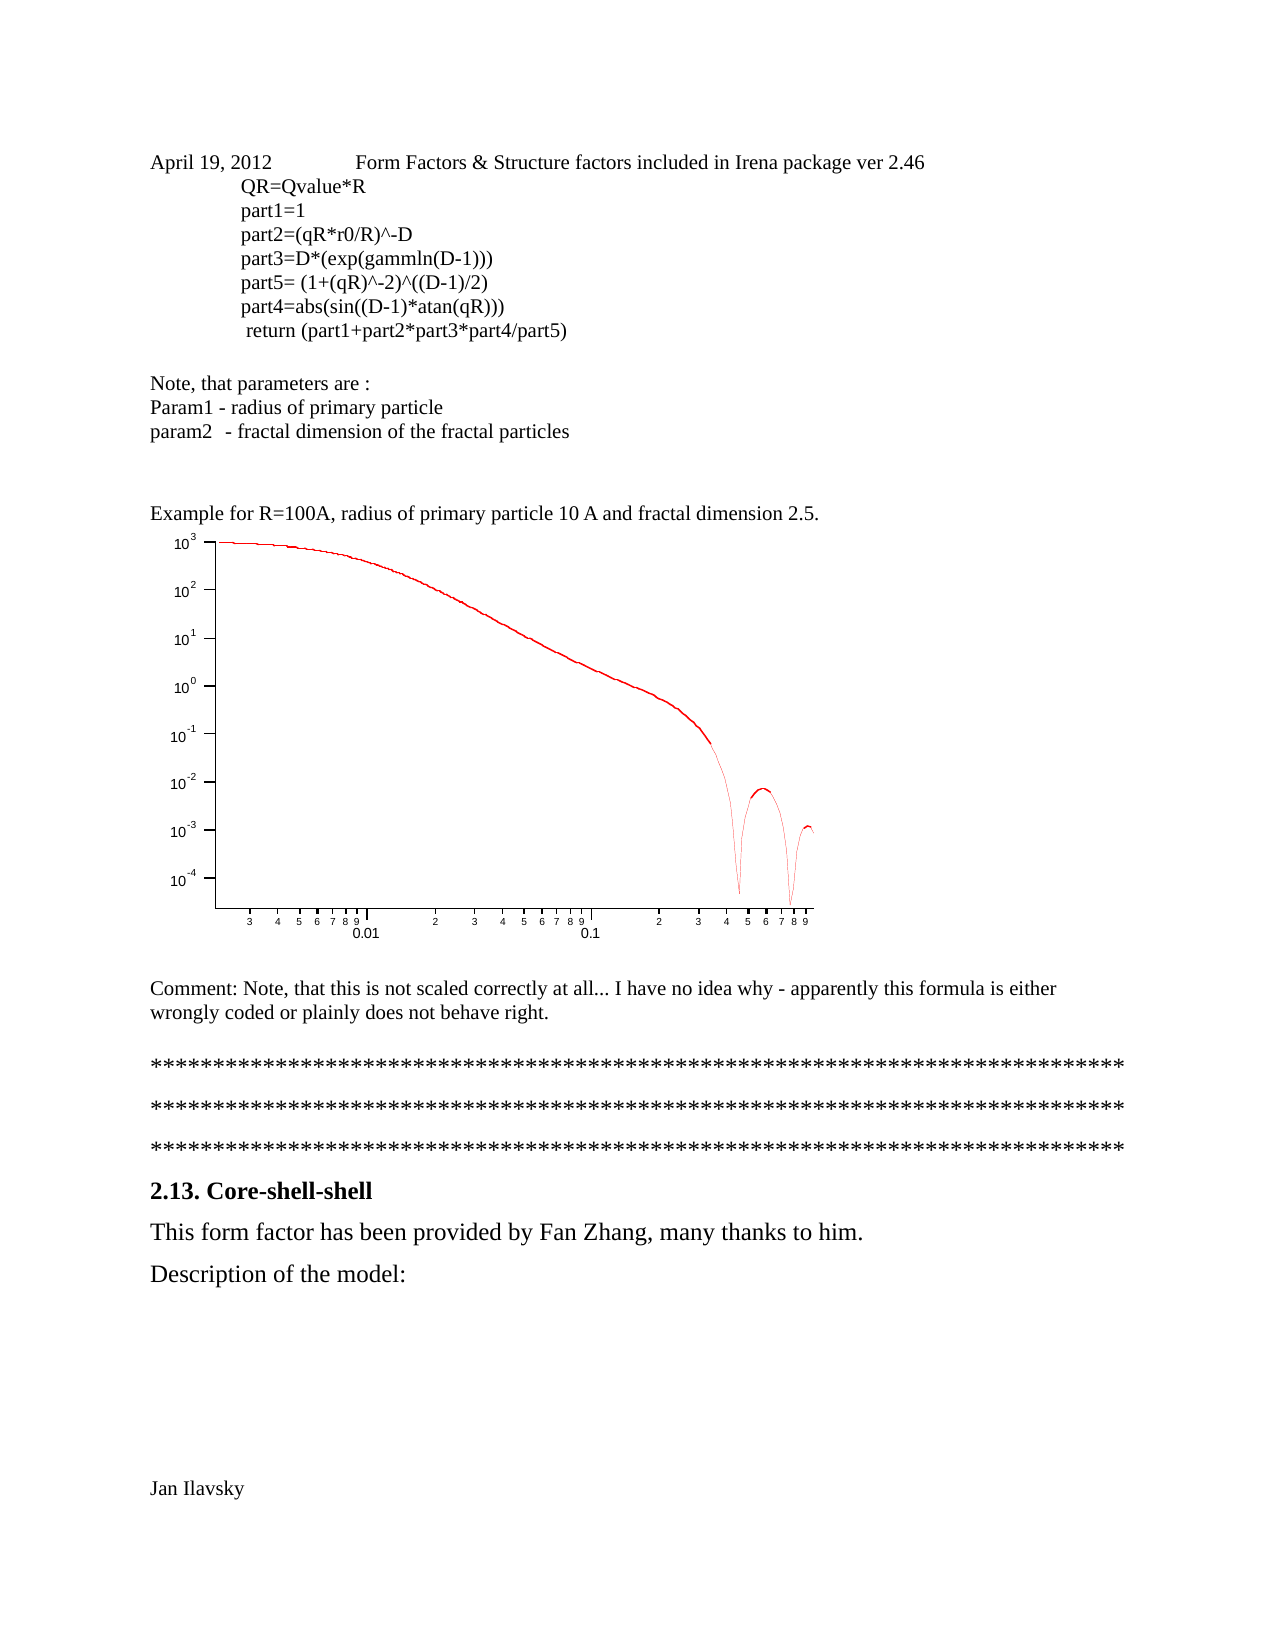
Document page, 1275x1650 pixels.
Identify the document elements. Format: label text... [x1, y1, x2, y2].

text part5= (1+(qR)^-2)^((D-1)/2) [150, 270, 1125, 294]
text QR=Qvalue*R [150, 174, 1125, 198]
text Note, that parameters are : [150, 371, 1125, 395]
text ****************************************************************************** [150, 1052, 1125, 1081]
text This form factor has been provided by Fan Zhang, many thanks to him. [150, 1217, 1125, 1246]
text Param1 - radius of primary particle [150, 395, 1125, 419]
text part4=abs(sin((D-1)*atan(qR))) [150, 294, 1125, 318]
text part3=D*(exp(gammln(D-1))) [150, 246, 1125, 270]
text ****************************************************************************** [150, 1135, 1125, 1164]
text ****************************************************************************** [150, 1094, 1125, 1122]
text Example for R=100A, radius of primary particle 10 A and fractal dimension 2.5. [150, 501, 1125, 525]
text Description of the model: [150, 1259, 1125, 1287]
text 2.13. Core-shell-shell [150, 1176, 1125, 1205]
text return (part1+part2*part3*part4/part5) [150, 318, 1125, 342]
text part2=(qR*r0/R)^-D [150, 222, 1125, 246]
text part1=1 [150, 198, 1125, 222]
text Comment: Note, that this is not scaled correctly at all... I have no idea why - apparently this formula is either wrongly coded or plainly does not behave right. [150, 976, 1125, 1024]
text param2 - fractal dimension of the fractal particles [150, 419, 1125, 443]
